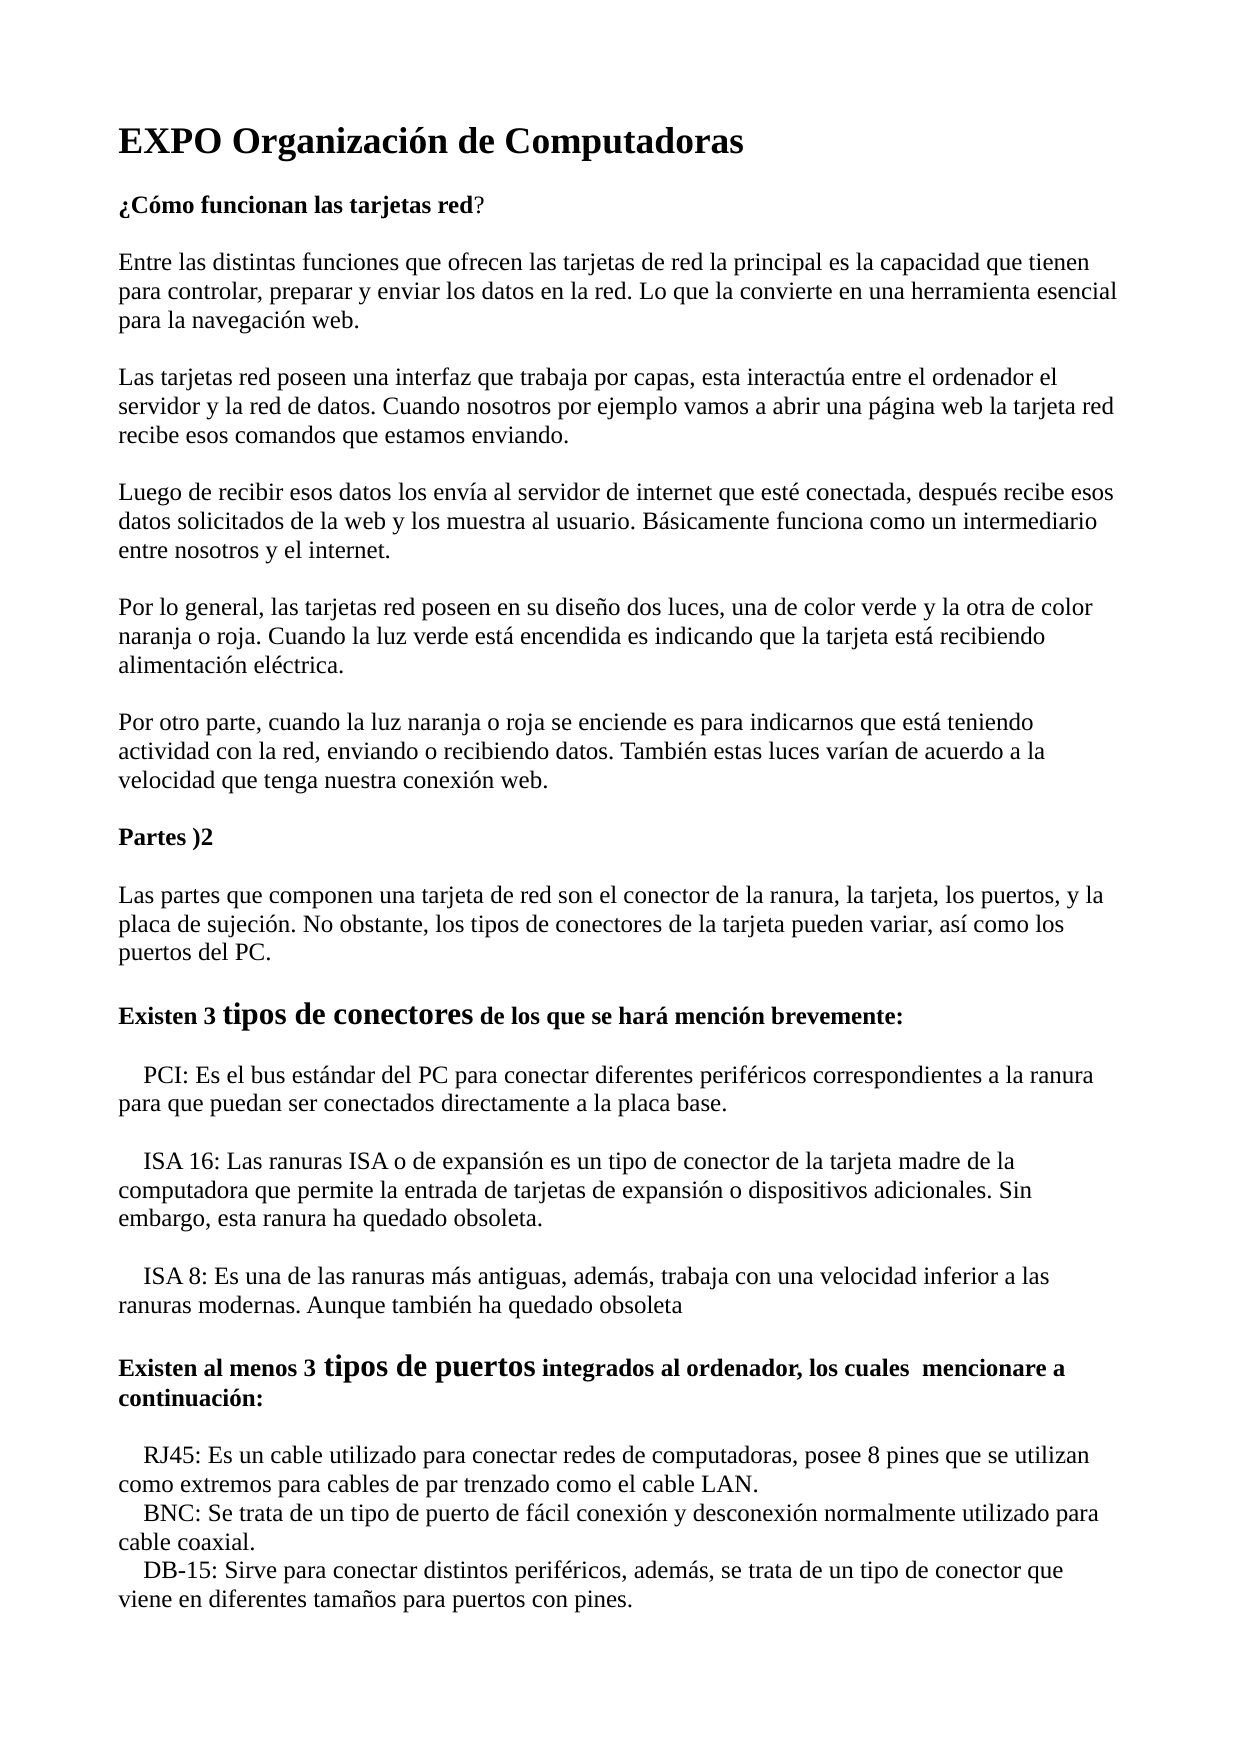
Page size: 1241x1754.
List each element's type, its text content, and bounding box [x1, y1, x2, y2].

text Existen al menos 3 tipos de puertos integrados al ordenador, los cuales mencionare a continuación: [118, 1347, 1122, 1412]
text DB-15: Sirve para conectar distintos periféricos, además, se trata de un tipo de conector que viene en diferentes tamaños para puertos con pines. [118, 1556, 1122, 1613]
text ISA 16: Las ranuras ISA o de expansión es un tipo de conector de la tarjeta madre de la computadora que permite la entrada de tarjetas de expansión o dispositivos adicionales. Sin embargo, esta ranura ha quedado obsoleta. [118, 1146, 1122, 1232]
text Por lo general, las tarjetas red poseen en su diseño dos luces, una de color verde y la otra de color naranja o roja. Cuando la luz verde está encendida es indicando que la tarjeta está recibiendo alimentación eléctrica. [118, 592, 1122, 679]
text RJ45: Es un cable utilizado para conectar redes de computadoras, posee 8 pines que se utilizan como extremos para cables de par trenzado como el cable LAN. [118, 1441, 1122, 1498]
text Entre las distintas funciones que ofrecen las tarjetas de red la principal es la capacidad que tienen para controlar, preparar y enviar los datos en la red. Lo que la convierte en una herramienta esencial para la navegación web. [118, 247, 1122, 334]
text PCI: Es el bus estándar del PC para conectar diferentes periféricos correspondientes a la ranura para que puedan ser conectados directamente a la placa base. [118, 1060, 1122, 1117]
text Existen 3 tipos de conectores de los que se hará mención brevemente: [118, 995, 1122, 1031]
text BNC: Se trata de un tipo de puerto de fácil conexión y desconexión normalmente utilizado para cable coaxial. [118, 1498, 1122, 1556]
text ¿Cómo funcionan las tarjetas red? [118, 190, 1122, 219]
text Por otro parte, cuando la luz naranja o roja se enciende es para indicarnos que está teniendo actividad con la red, enviando o recibiendo datos. También estas luces varían de acuerdo a la velocidad que tenga nuestra conexión web. [118, 707, 1122, 794]
text EXPO Organización de Computadoras [118, 118, 1122, 161]
text ISA 8: Es una de las ranuras más antiguas, además, trabaja con una velocidad inferior a las ranuras modernas. Aunque también ha quedado obsoleta [118, 1261, 1122, 1318]
text Las partes que componen una tarjeta de red son el conector de la ranura, la tarjeta, los puertos, y la placa de sujeción. No obstante, los tipos de conectores de la tarjeta pueden variar, así como los puertos del PC. [118, 880, 1122, 966]
text Las tarjetas red poseen una interfaz que trabaja por capas, esta interactúa entre el ordenador el servidor y la red de datos. Cuando nosotros por ejemplo vamos a abrir una página web la tarjeta red recibe esos comandos que estamos enviando. [118, 362, 1122, 449]
text Partes )2 [118, 822, 1122, 851]
text Luego de recibir esos datos los envía al servidor de internet que esté conectada, después recibe esos datos solicitados de la web y los muestra al usuario. Básicamente funciona como un intermediario entre nosotros y el internet. [118, 477, 1122, 564]
